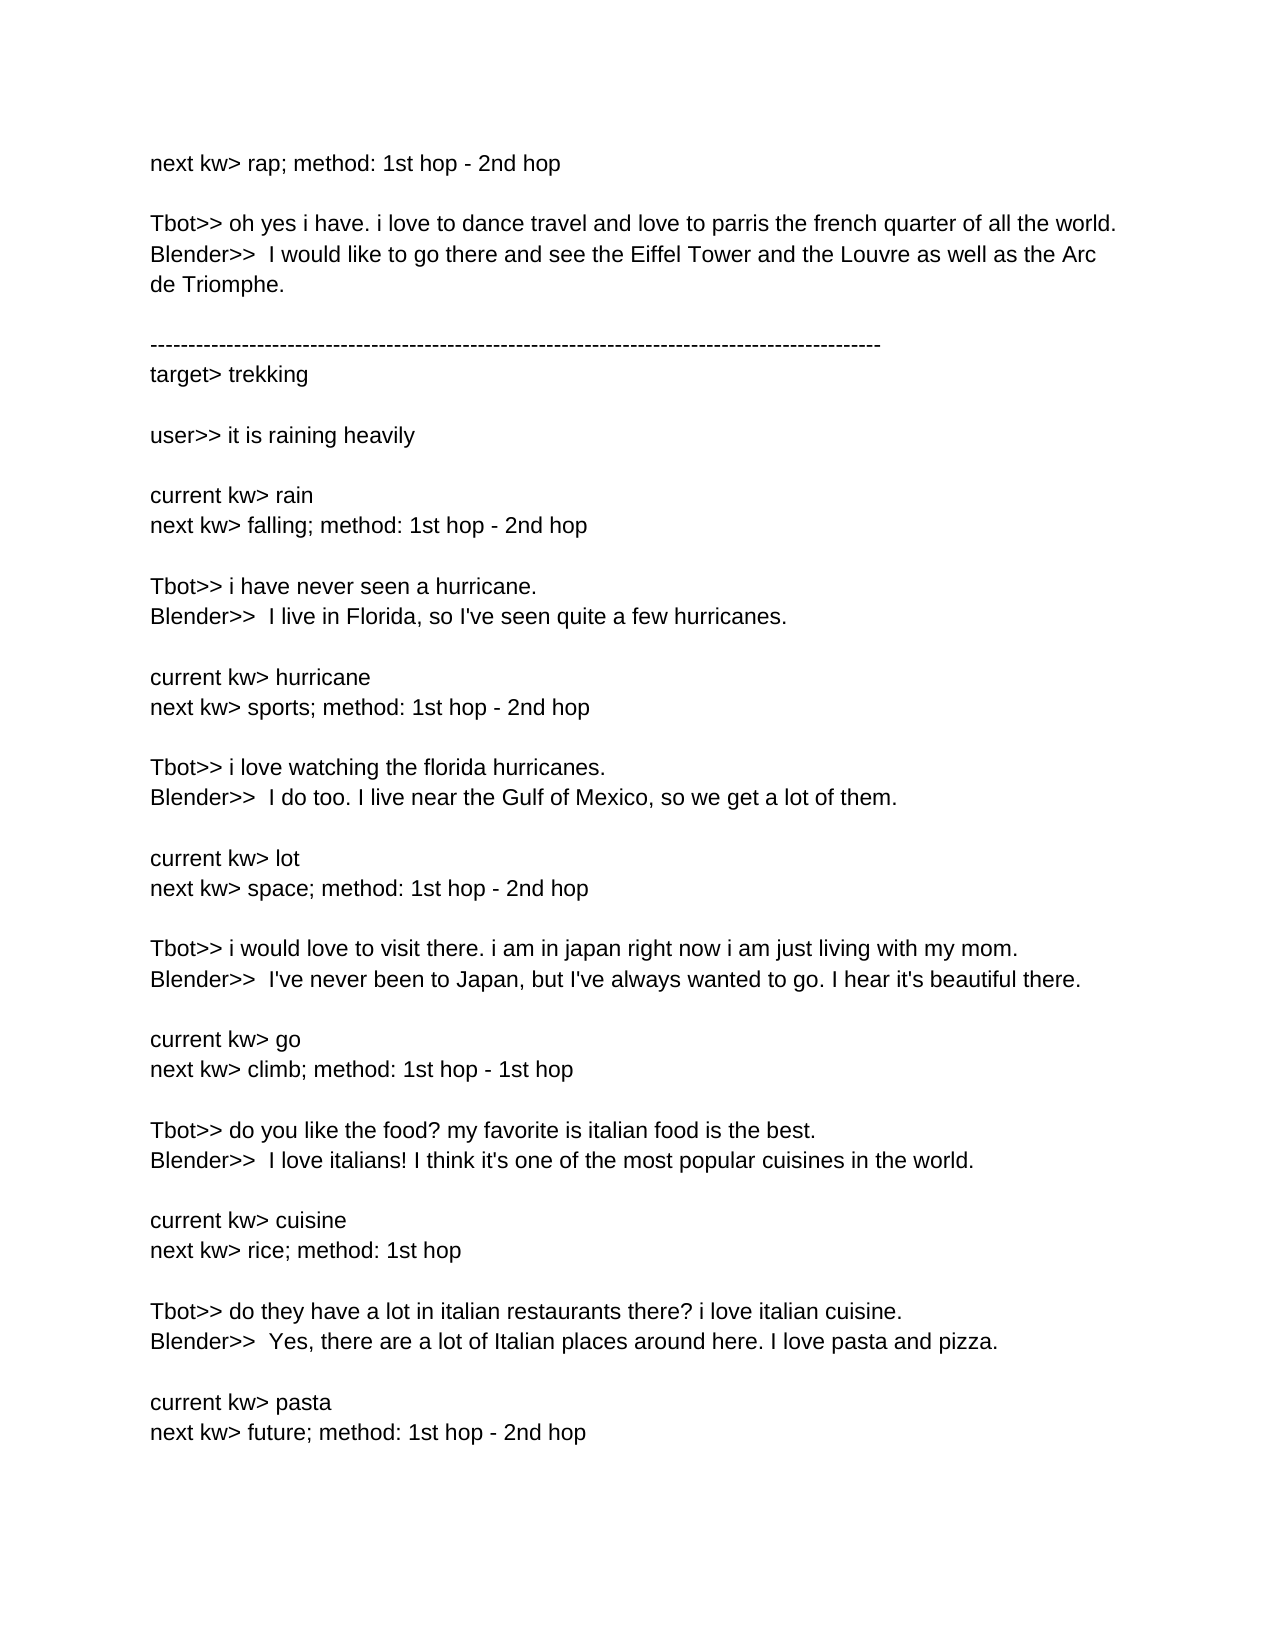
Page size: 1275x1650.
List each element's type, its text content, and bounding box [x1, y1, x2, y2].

text Blender>> I live in Florida, so I've seen quite a few hurricanes. [150, 603, 1125, 629]
text current kw> cuisine [150, 1207, 1125, 1234]
text current kw> lot [150, 845, 1125, 871]
text current kw> rain [150, 482, 1125, 509]
text current kw> go [150, 1026, 1125, 1052]
text Tbot>> do they have a lot in italian restaurants there? i love italian cuisine. [150, 1298, 1125, 1324]
text next kw> future; method: 1st hop - 2nd hop [150, 1419, 1125, 1445]
text Blender>> I do too. I live near the Gulf of Mexico, so we get a lot of them. [150, 784, 1125, 811]
text Blender>> I love italians! I think it's one of the most popular cuisines in the world. [150, 1147, 1125, 1173]
text ------------------------------------------------------------------------------------------------ [150, 331, 1125, 358]
text Blender>> I would like to go there and see the Eiffel Tower and the Louvre as well as the Arc de Triomphe. [150, 241, 1125, 297]
text next kw> climb; method: 1st hop - 1st hop [150, 1056, 1125, 1083]
text Tbot>> i love watching the florida hurricanes. [150, 754, 1125, 781]
text Tbot>> do you like the food? my favorite is italian food is the best. [150, 1117, 1125, 1143]
text next kw> space; method: 1st hop - 2nd hop [150, 875, 1125, 901]
text next kw> falling; method: 1st hop - 2nd hop [150, 512, 1125, 539]
text next kw> sports; method: 1st hop - 2nd hop [150, 694, 1125, 720]
text Blender>> Yes, there are a lot of Italian places around here. I love pasta and pizza. [150, 1328, 1125, 1354]
text Tbot>> i have never seen a hurricane. [150, 573, 1125, 599]
text current kw> hurricane [150, 663, 1125, 690]
text Tbot>> oh yes i have. i love to dance travel and love to parris the french quarter of all the world. [150, 210, 1125, 237]
text user>> it is raining heavily [150, 422, 1125, 448]
text Tbot>> i would love to visit there. i am in japan right now i am just living with my mom. [150, 935, 1125, 962]
text next kw> rice; method: 1st hop [150, 1237, 1125, 1264]
text target> trekking [150, 361, 1125, 388]
text next kw> rap; method: 1st hop - 2nd hop [150, 150, 1125, 176]
text current kw> pasta [150, 1388, 1125, 1415]
text Blender>> I've never been to Japan, but I've always wanted to go. I hear it's beautiful there. [150, 966, 1125, 992]
